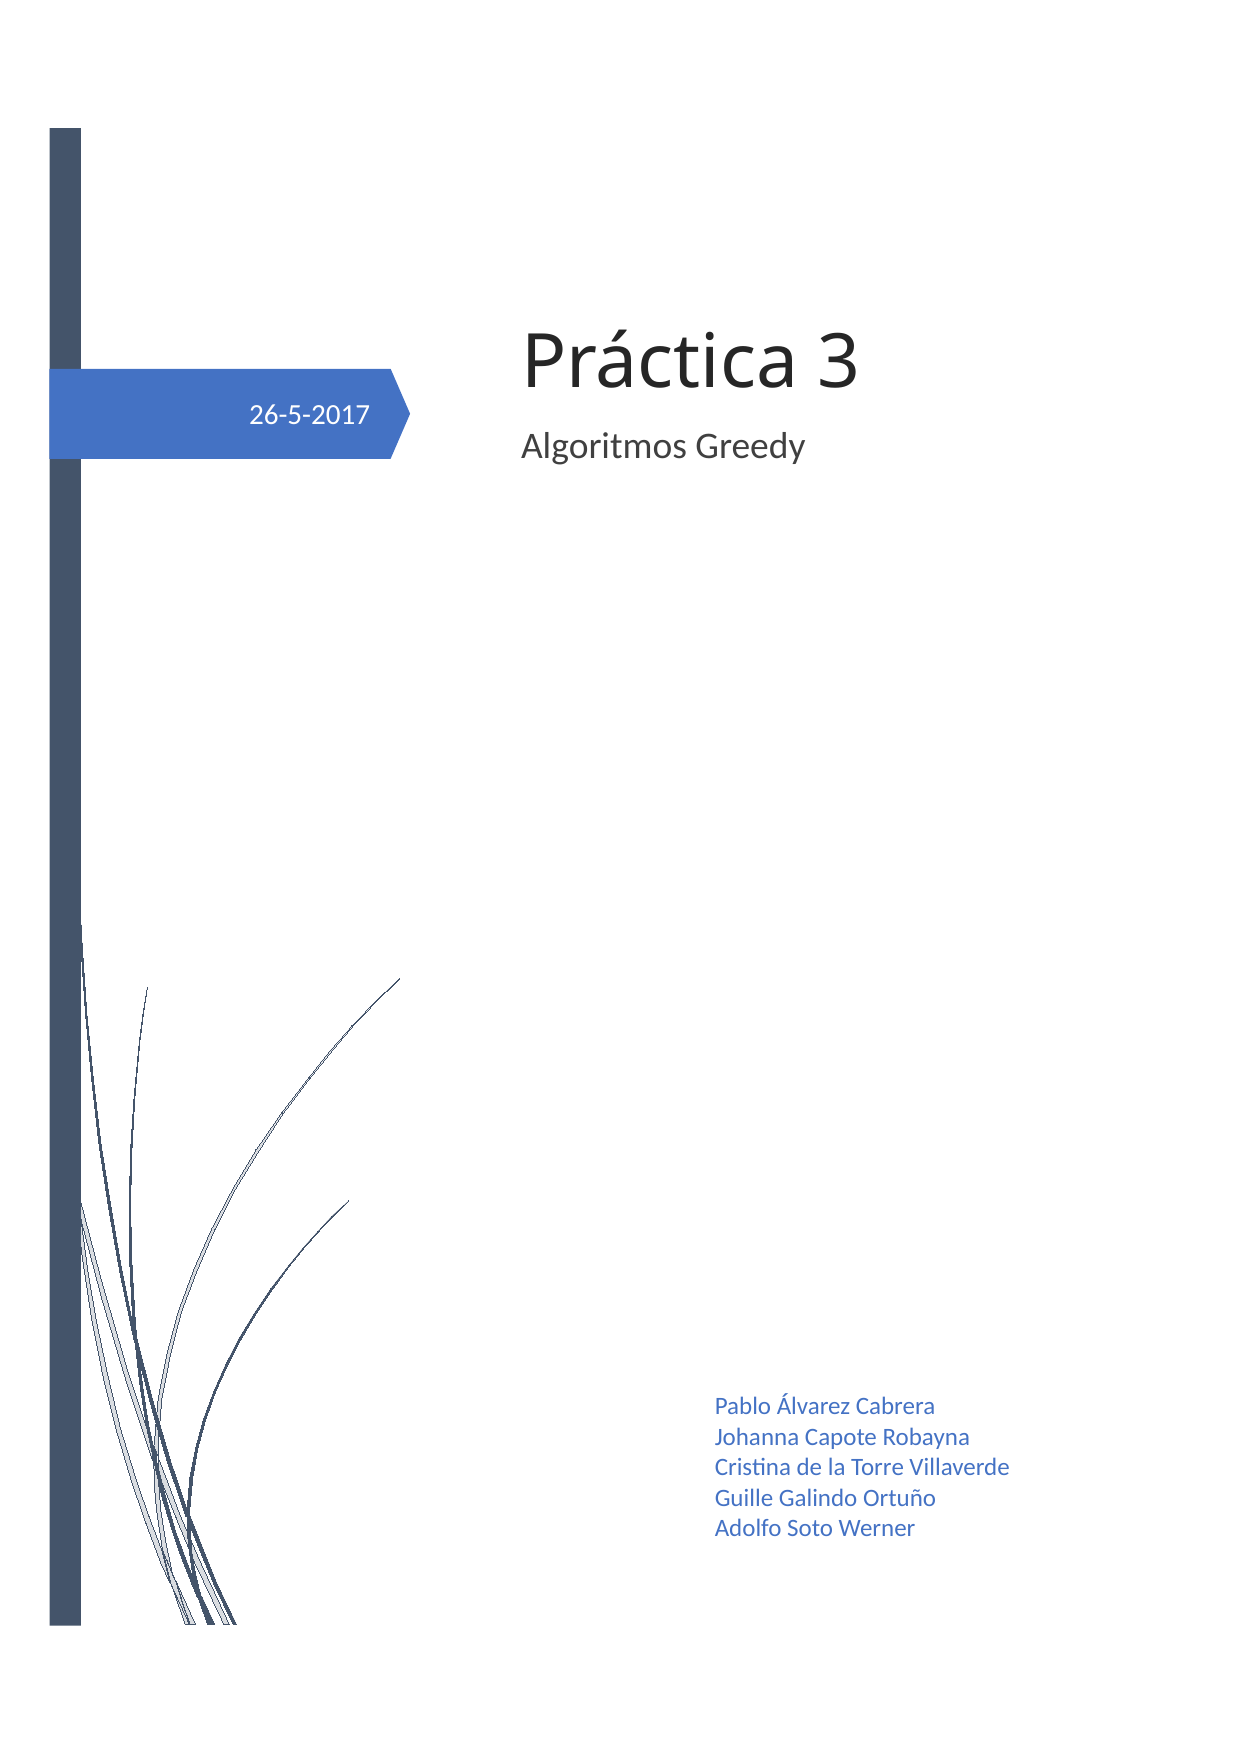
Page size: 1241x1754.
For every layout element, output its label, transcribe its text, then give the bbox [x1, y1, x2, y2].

text Johanna Capote Robayna [714, 1421, 1113, 1451]
text Práctica 3 [521, 307, 1092, 409]
text Pablo Álvarez Cabrera [714, 1390, 1113, 1421]
text Guille Galindo Ortuño [714, 1482, 1113, 1512]
text Algoritmos Greedy [521, 422, 1092, 467]
text Adolfo Soto Werner [714, 1512, 1113, 1543]
text Cristina de la Torre Villaverde [714, 1451, 1113, 1482]
